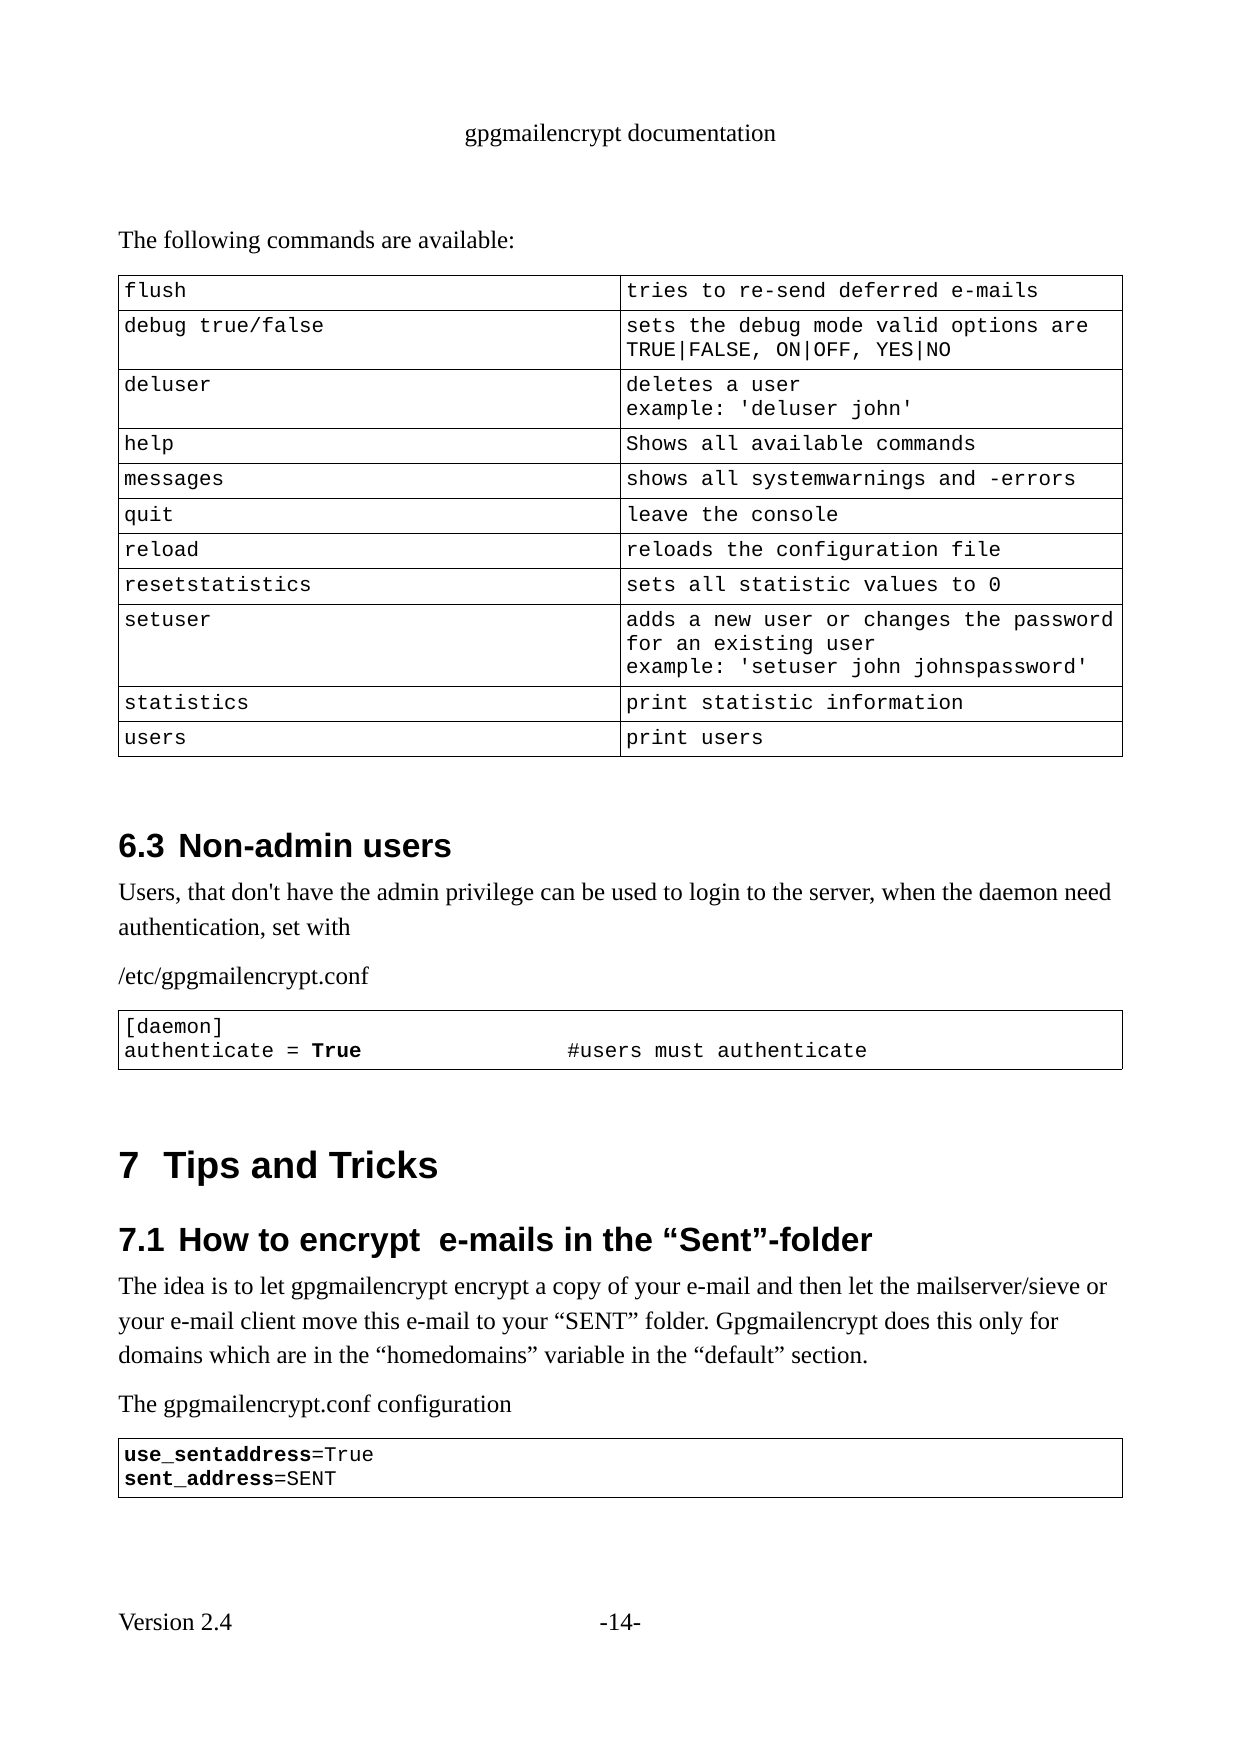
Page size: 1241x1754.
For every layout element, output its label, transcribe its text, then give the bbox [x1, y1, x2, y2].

table_cell messages [119, 464, 620, 498]
table_cell leave the console [621, 499, 1122, 533]
table_cell deluser [119, 370, 620, 427]
text /etc/gpgmailencrypt.conf [118, 961, 1122, 990]
subtitle How to encrypt e-mails in the “Sent”-folder [118, 1220, 1122, 1259]
table_cell setuser [119, 605, 620, 686]
table_cell quit [119, 499, 620, 533]
table_cell print users [621, 722, 1122, 756]
table_cell reloads the configuration file [621, 534, 1122, 568]
table_cell Shows all available commands [621, 429, 1122, 463]
table_cell debug true/false [119, 311, 620, 368]
subtitle Non-admin users [118, 826, 1122, 865]
text The gpgmailencrypt.conf configuration [118, 1389, 1122, 1418]
table_header [daemon] authenticate = True #users must authenticate [119, 1011, 1122, 1069]
table_cell help [119, 429, 620, 463]
table_cell adds a new user or changes the password for an existing user example: 'setuser john johnspassword' [621, 605, 1122, 686]
table_cell statistics [119, 687, 620, 721]
table_cell shows all systemwarnings and -errors [621, 464, 1122, 498]
text The following commands are available: [118, 225, 1122, 254]
table_cell deletes a user example: 'deluser john' [621, 370, 1122, 427]
table_cell resetstatistics [119, 569, 620, 603]
table_cell sets the debug mode valid options are TRUE|FALSE, ON|OFF, YES|NO [621, 311, 1122, 368]
table_cell sets all statistic values to 0 [621, 569, 1122, 603]
table_cell print statistic information [621, 687, 1122, 721]
table_header flush [119, 276, 620, 310]
table_cell users [119, 722, 620, 756]
subtitle Tips and Tricks [118, 1143, 1122, 1187]
table_cell reload [119, 534, 620, 568]
text The idea is to let gpgmailencrypt encrypt a copy of your e-mail and then let the mailserver/sieve or your e-mail client move this e-mail to your “SENT” folder. Gpgmailencrypt does this only for domains which are in the “homedomains” variable in the “default” section. [118, 1271, 1122, 1369]
text Users, that don't have the admin privilege can be used to login to the server, when the daemon need authentication, set with [118, 877, 1122, 941]
table_header use_sentaddress=True sent_address=SENT [119, 1439, 1122, 1497]
table_header tries to re-send deferred e-mails [621, 276, 1122, 310]
